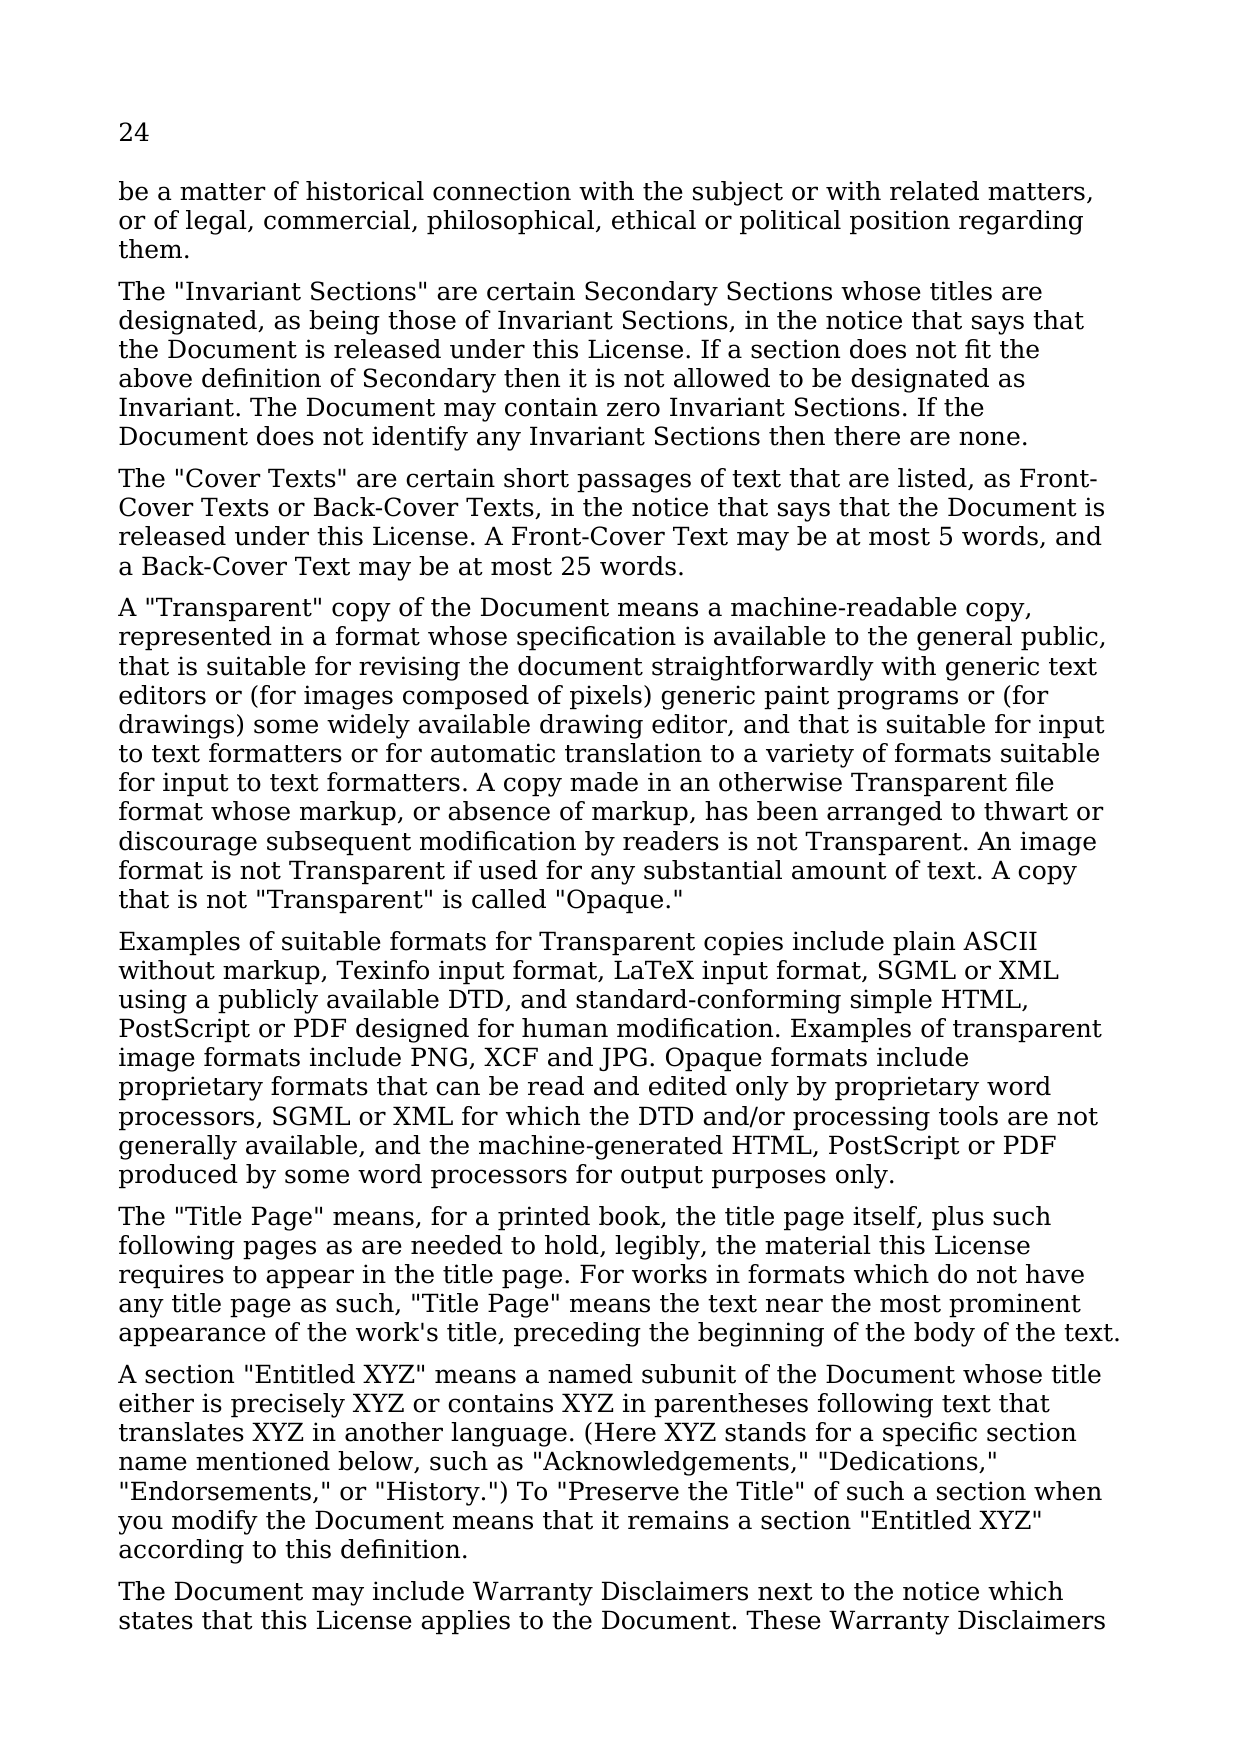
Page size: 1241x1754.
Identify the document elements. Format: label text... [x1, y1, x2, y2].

text be a matter of historical connection with the subject or with related matters, or of legal, commercial, philosophical, ethical or political position regarding them. [118, 177, 1122, 264]
text The "Invariant Sections" are certain Secondary Sections whose titles are designated, as being those of Invariant Sections, in the notice that says that the Document is released under this License. If a section does not fit the above definition of Secondary then it is not allowed to be designated as Invariant. The Document may contain zero Invariant Sections. If the Document does not identify any Invariant Sections then there are none. [118, 277, 1122, 452]
text The "Title Page" means, for a printed book, the title page itself, plus such following pages as are needed to hold, legibly, the material this License requires to appear in the title page. For works in formats which do not have any title page as such, "Title Page" means the text near the most prominent appearance of the work's title, preceding the beginning of the body of the text. [118, 1202, 1122, 1348]
text The "Cover Texts" are certain short passages of text that are listed, as Front-Cover Texts or Back-Cover Texts, in the notice that says that the Document is released under this License. A Front-Cover Text may be at most 5 words, and a Back-Cover Text may be at most 25 words. [118, 464, 1122, 581]
text A section "Entitled XYZ" means a named subunit of the Document whose title either is precisely XYZ or contains XYZ in parentheses following text that translates XYZ in another language. (Here XYZ stands for a specific section name mentioned below, such as "Acknowledgements," "Dedications," "Endorsements," or "History.") To "Preserve the Title" of such a section when you modify the Document means that it remains a section "Entitled XYZ" according to this definition. [118, 1360, 1122, 1564]
text Examples of suitable formats for Transparent copies include plain ASCII without markup, Texinfo input format, LaTeX input format, SGML or XML using a publicly available DTD, and standard-conforming simple HTML, PostScript or PDF designed for human modification. Examples of transparent image formats include PNG, XCF and JPG. Opaque formats include proprietary formats that can be read and edited only by proprietary word processors, SGML or XML for which the DTD and/or processing tools are not generally available, and the machine-generated HTML, PostScript or PDF produced by some word processors for output purposes only. [118, 927, 1122, 1189]
text A "Transparent" copy of the Document means a machine-readable copy, represented in a format whose specification is available to the general public, that is suitable for revising the document straightforwardly with generic text editors or (for images composed of pixels) generic paint programs or (for drawings) some widely available drawing editor, and that is suitable for input to text formatters or for automatic translation to a variety of formats suitable for input to text formatters. A copy made in an otherwise Transparent file format whose markup, or absence of markup, has been arranged to thwart or discourage subsequent modification by readers is not Transparent. An image format is not Transparent if used for any substantial amount of text. A copy that is not "Transparent" is called "Opaque." [118, 593, 1122, 914]
text The Document may include Warranty Disclaimers next to the notice which states that this License applies to the Document. These Warranty Disclaimers [118, 1577, 1122, 1635]
